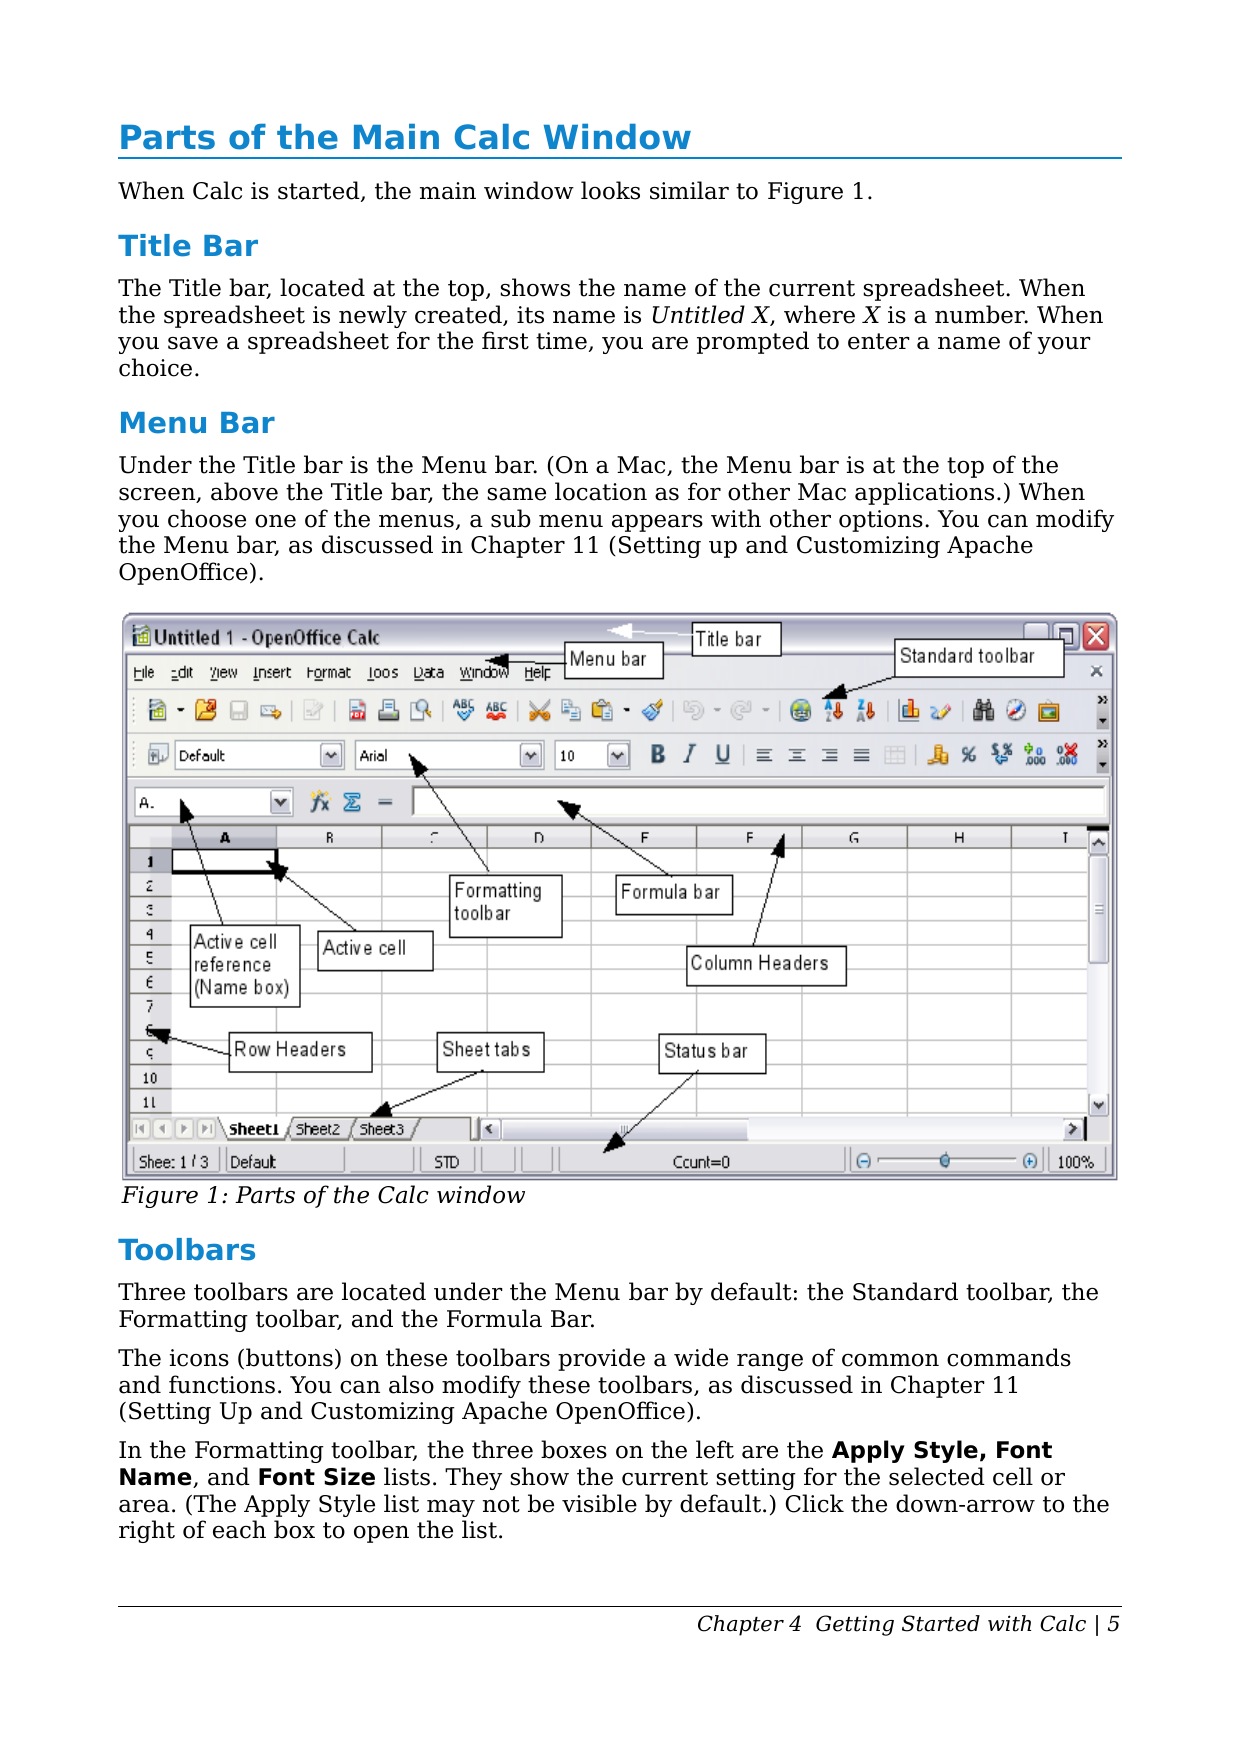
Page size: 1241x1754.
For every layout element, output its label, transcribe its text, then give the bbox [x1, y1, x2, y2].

subtitle Menu Bar [118, 406, 1122, 440]
subtitle Parts of the Main Calc Window [118, 118, 1122, 157]
text Three toolbars are located under the Menu bar by default: the Standard toolbar, the Formatting toolbar, and the Formula Bar. [118, 1279, 1122, 1333]
text When Calc is started, the main window looks similar to Figure 1. [118, 178, 1122, 204]
subtitle Toolbars [118, 1233, 1122, 1267]
picture [122, 610, 1119, 1182]
text The Title bar, located at the top, shows the name of the current spreadsheet. When the spreadsheet is newly created, its name is Untitled X, where X is a number. When you save a spreadsheet for the first time, you are prompted to enter a name of your choice. [118, 275, 1122, 382]
text Under the Title bar is the Menu bar. (On a Mac, the Menu bar is at the top of the screen, above the Title bar, the same location as for other Mac applications.) When you choose one of the menus, a sub menu appears with other options. You can modify the Menu bar, as discussed in Chapter 11 (Setting up and Customizing Apache OpenOffice). [118, 452, 1122, 586]
text Figure 1: Parts of the Calc window [122, 1182, 1118, 1209]
text The icons (buttons) on these toolbars provide a wide range of common commands and functions. You can also modify these toolbars, as discussed in Chapter 11 (Setting Up and Customizing Apache OpenOffice). [118, 1345, 1122, 1425]
subtitle Title Bar [118, 229, 1122, 263]
text In the Formatting toolbar, the three boxes on the left are the Apply Style, Font Name, and Font Size lists. They show the current setting for the selected cell or area. (The Apply Style list may not be visible by default.) Click the down-arrow to the right of each box to open the list. [118, 1438, 1122, 1544]
